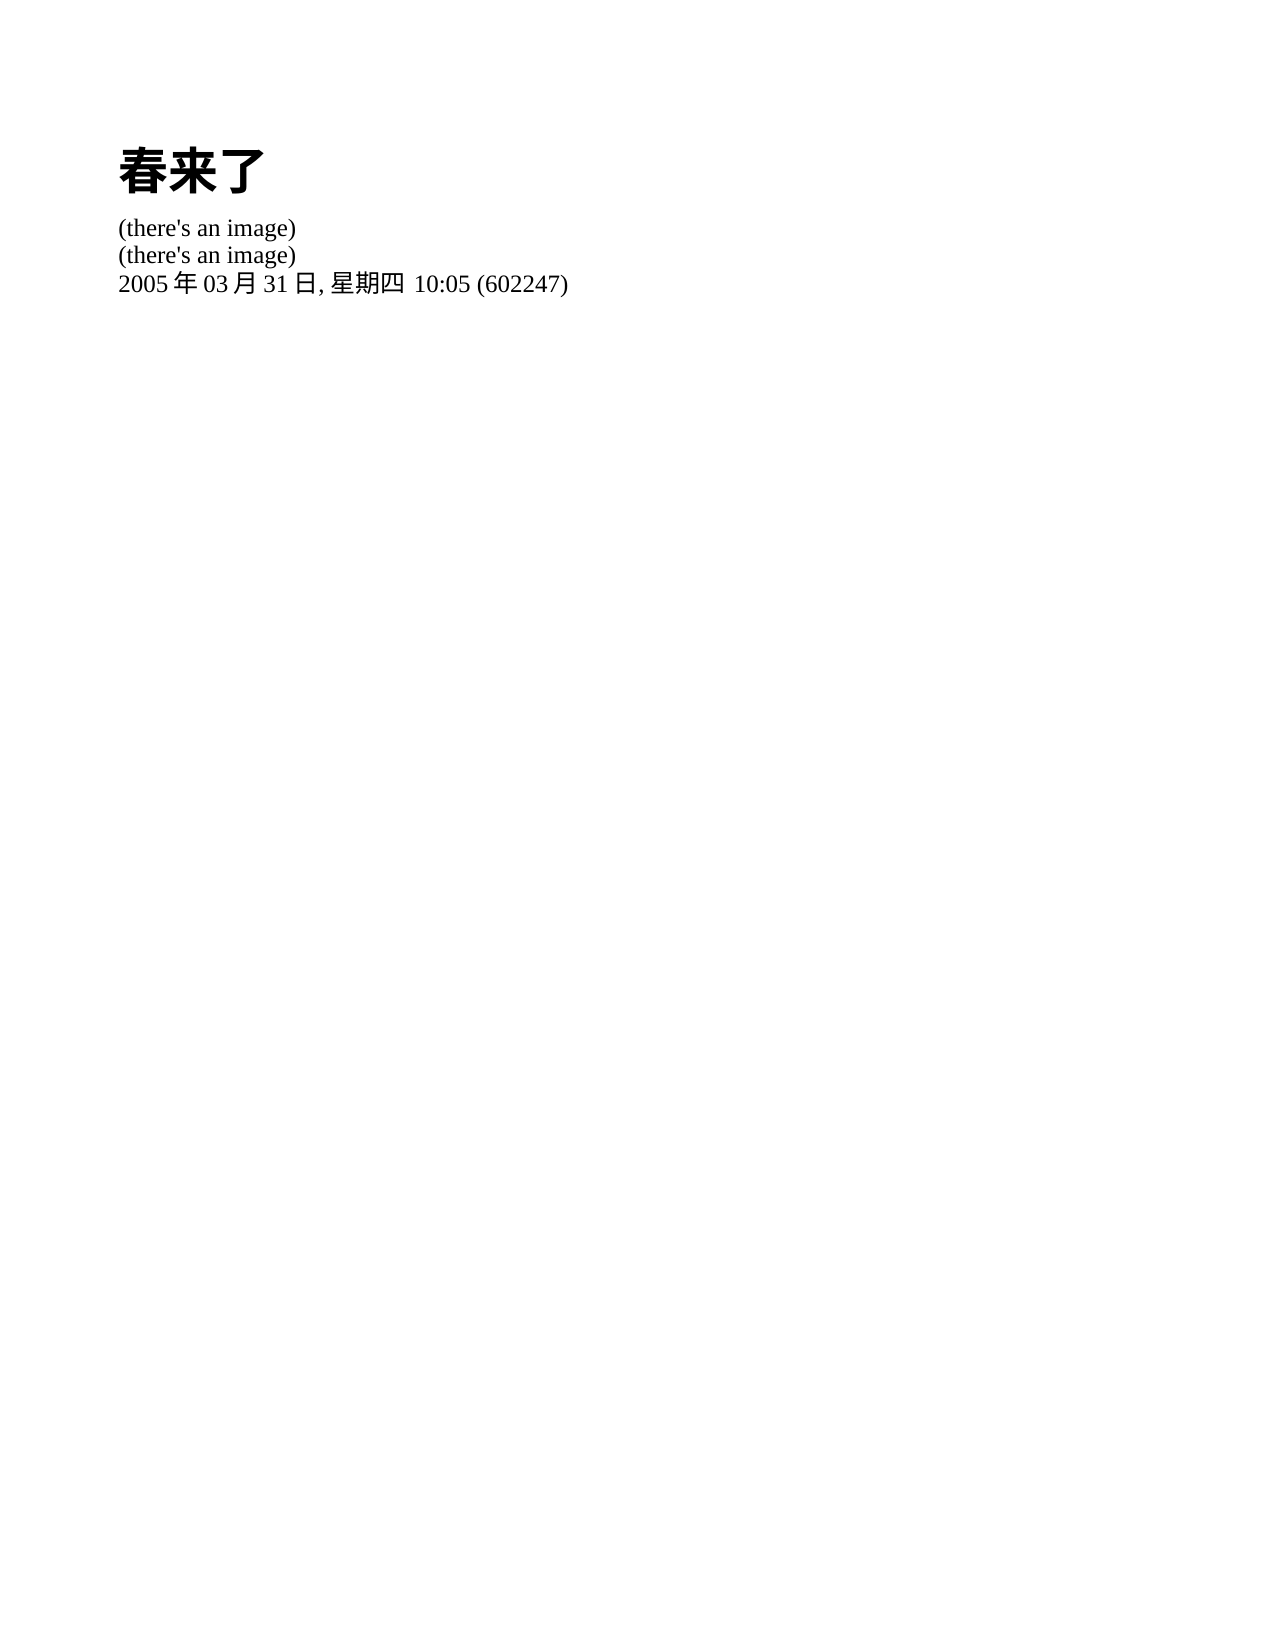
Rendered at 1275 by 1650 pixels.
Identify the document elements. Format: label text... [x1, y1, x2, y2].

text 2005年03月31日, 星期四 10:05 (602247) [118, 269, 1157, 298]
text (there's an image) (there's an image) [118, 214, 1157, 269]
subtitle 春来了 [118, 143, 1157, 201]
